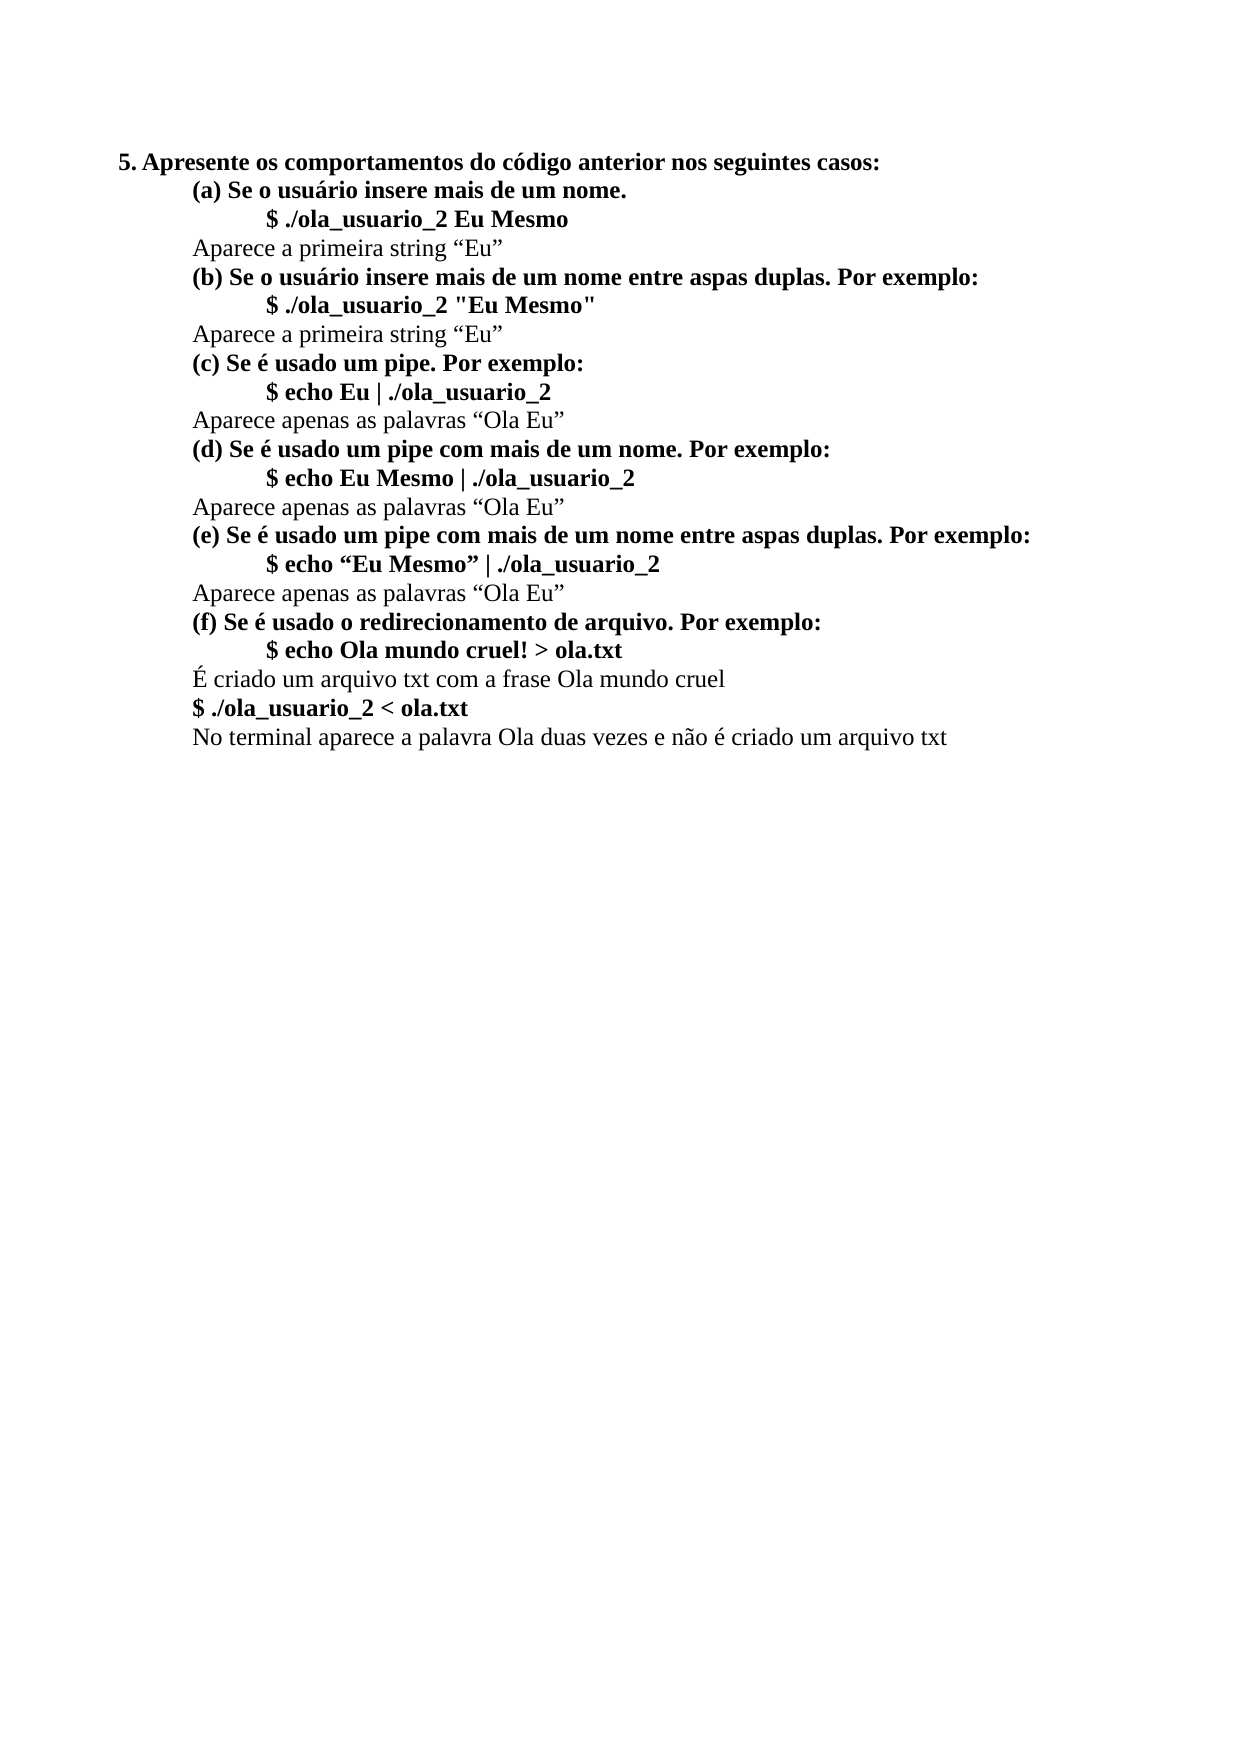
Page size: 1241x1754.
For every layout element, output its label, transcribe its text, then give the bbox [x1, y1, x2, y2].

text (a) Se o usuário insere mais de um nome. [118, 176, 1122, 204]
text (c) Se é usado um pipe. Por exemplo: [118, 348, 1122, 377]
text Aparece apenas as palavras “Ola Eu” [118, 492, 1122, 521]
text No terminal aparece a palavra Ola duas vezes e não é criado um arquivo txt [118, 722, 1122, 751]
text $ echo “Eu Mesmo” | ./ola_usuario_2 [118, 549, 1122, 578]
text $ ./ola_usuario_2 < ola.txt [118, 693, 1122, 722]
text Aparece a primeira string “Eu” [118, 233, 1122, 262]
text 5. Apresente os comportamentos do código anterior nos seguintes casos: [118, 147, 1122, 176]
text Aparece a primeira string “Eu” [118, 319, 1122, 348]
text (d) Se é usado um pipe com mais de um nome. Por exemplo: [118, 434, 1122, 463]
text Aparece apenas as palavras “Ola Eu” [118, 578, 1122, 607]
text (e) Se é usado um pipe com mais de um nome entre aspas duplas. Por exemplo: [118, 521, 1122, 549]
text $ echo Eu | ./ola_usuario_2 [118, 377, 1122, 406]
text $ echo Ola mundo cruel! > ola.txt [118, 636, 1122, 664]
text $ ./ola_usuario_2 Eu Mesmo [118, 204, 1122, 233]
text Aparece apenas as palavras “Ola Eu” [118, 406, 1122, 434]
text $ ./ola_usuario_2 "Eu Mesmo" [118, 291, 1122, 319]
text (f) Se é usado o redirecionamento de arquivo. Por exemplo: [118, 607, 1122, 636]
text É criado um arquivo txt com a frase Ola mundo cruel [118, 664, 1122, 693]
text $ echo Eu Mesmo | ./ola_usuario_2 [118, 463, 1122, 492]
text (b) Se o usuário insere mais de um nome entre aspas duplas. Por exemplo: [118, 262, 1122, 291]
